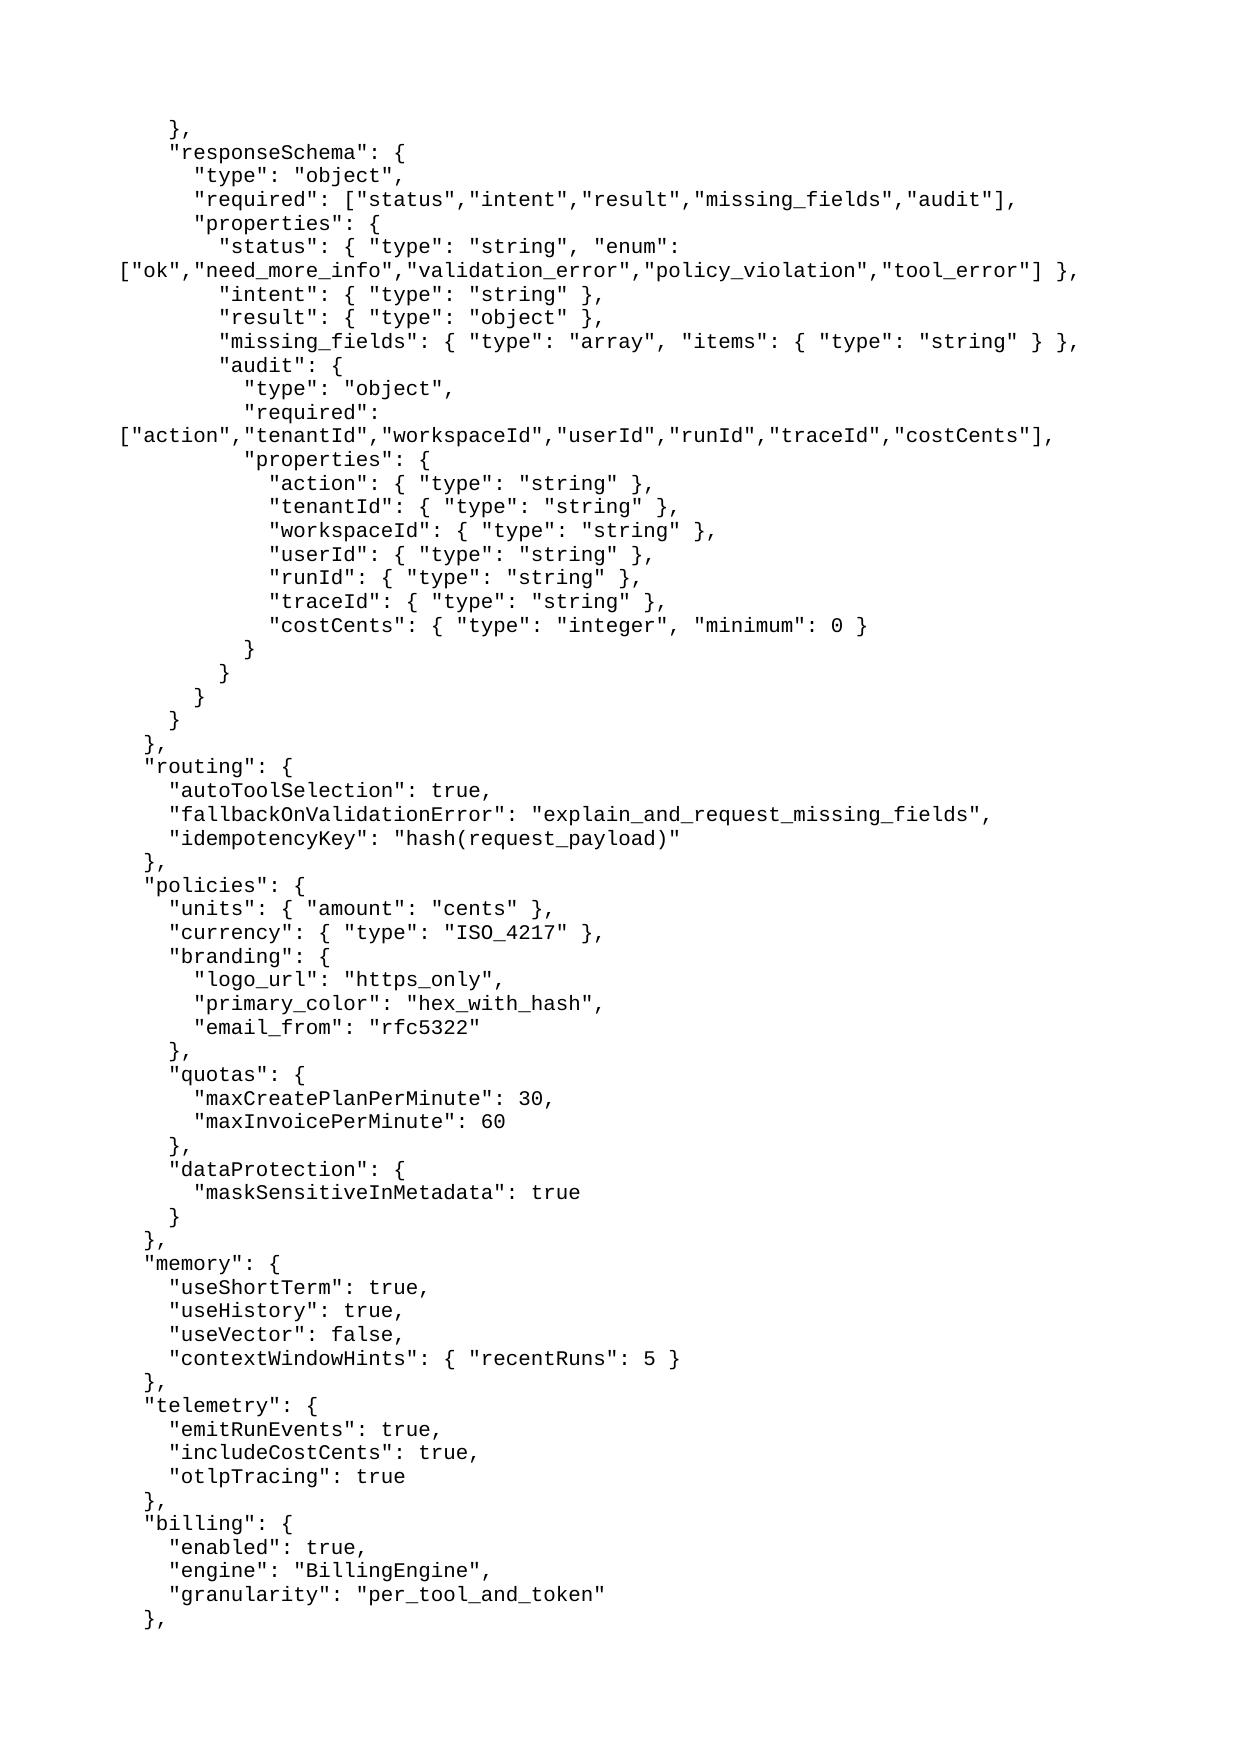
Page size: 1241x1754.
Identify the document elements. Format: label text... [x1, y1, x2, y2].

text "type": "object", [118, 165, 1122, 189]
text } [118, 709, 1122, 733]
text "maxInvoicePerMinute": 60 [118, 1111, 1122, 1135]
text } [118, 1206, 1122, 1229]
text "autoToolSelection": true, [118, 780, 1122, 804]
text }, [118, 1040, 1122, 1064]
text } [118, 638, 1122, 662]
text }, [118, 1135, 1122, 1158]
text "useShortTerm": true, [118, 1277, 1122, 1300]
text "otlpTracing": true [118, 1466, 1122, 1489]
text "responseSchema": { [118, 142, 1122, 165]
text "required": ["status","intent","result","missing_fields","audit"], [118, 189, 1122, 213]
text }, [118, 118, 1122, 142]
text "routing": { [118, 757, 1122, 780]
text }, [118, 851, 1122, 875]
text "traceId": { "type": "string" }, [118, 591, 1122, 615]
text "useHistory": true, [118, 1300, 1122, 1324]
text "maxCreatePlanPerMinute": 30, [118, 1088, 1122, 1111]
text "workspaceId": { "type": "string" }, [118, 520, 1122, 544]
text "tenantId": { "type": "string" }, [118, 496, 1122, 520]
text "userId": { "type": "string" }, [118, 544, 1122, 567]
text "result": { "type": "object" }, [118, 307, 1122, 331]
text } [118, 662, 1122, 686]
text "intent": { "type": "string" }, [118, 284, 1122, 307]
text "audit": { [118, 354, 1122, 378]
text "email_from": "rfc5322" [118, 1017, 1122, 1040]
text "costCents": { "type": "integer", "minimum": 0 } [118, 615, 1122, 638]
text }, [118, 1229, 1122, 1253]
text "logo_url": "https_only", [118, 969, 1122, 993]
text }, [118, 733, 1122, 757]
text "runId": { "type": "string" }, [118, 567, 1122, 591]
text "useVector": false, [118, 1324, 1122, 1348]
text } [118, 686, 1122, 709]
text "action": { "type": "string" }, [118, 473, 1122, 496]
text }, [118, 1489, 1122, 1513]
text "properties": { [118, 213, 1122, 236]
text "dataProtection": { [118, 1158, 1122, 1182]
text "branding": { [118, 946, 1122, 969]
text "currency": { "type": "ISO_4217" }, [118, 922, 1122, 946]
text "maskSensitiveInMetadata": true [118, 1182, 1122, 1206]
text "policies": { [118, 875, 1122, 898]
text "contextWindowHints": { "recentRuns": 5 } [118, 1348, 1122, 1371]
text "status": { "type": "string", "enum": ["ok","need_more_info","validation_error","policy_violation","tool_error"] }, [118, 236, 1122, 284]
text "missing_fields": { "type": "array", "items": { "type": "string" } }, [118, 331, 1122, 354]
text }, [118, 1608, 1122, 1631]
text "emitRunEvents": true, [118, 1419, 1122, 1442]
text "quotas": { [118, 1064, 1122, 1088]
text "idempotencyKey": "hash(request_payload)" [118, 827, 1122, 851]
text "primary_color": "hex_with_hash", [118, 993, 1122, 1017]
text "enabled": true, [118, 1537, 1122, 1561]
text "includeCostCents": true, [118, 1442, 1122, 1466]
text "fallbackOnValidationError": "explain_and_request_missing_fields", [118, 804, 1122, 827]
text "units": { "amount": "cents" }, [118, 898, 1122, 922]
text "required": ["action","tenantId","workspaceId","userId","runId","traceId","costCents"], [118, 402, 1122, 449]
text }, [118, 1371, 1122, 1395]
text "telemetry": { [118, 1395, 1122, 1419]
text "properties": { [118, 449, 1122, 473]
text "engine": "BillingEngine", [118, 1561, 1122, 1584]
text "granularity": "per_tool_and_token" [118, 1584, 1122, 1608]
text "type": "object", [118, 378, 1122, 402]
text "memory": { [118, 1253, 1122, 1277]
text "billing": { [118, 1513, 1122, 1537]
